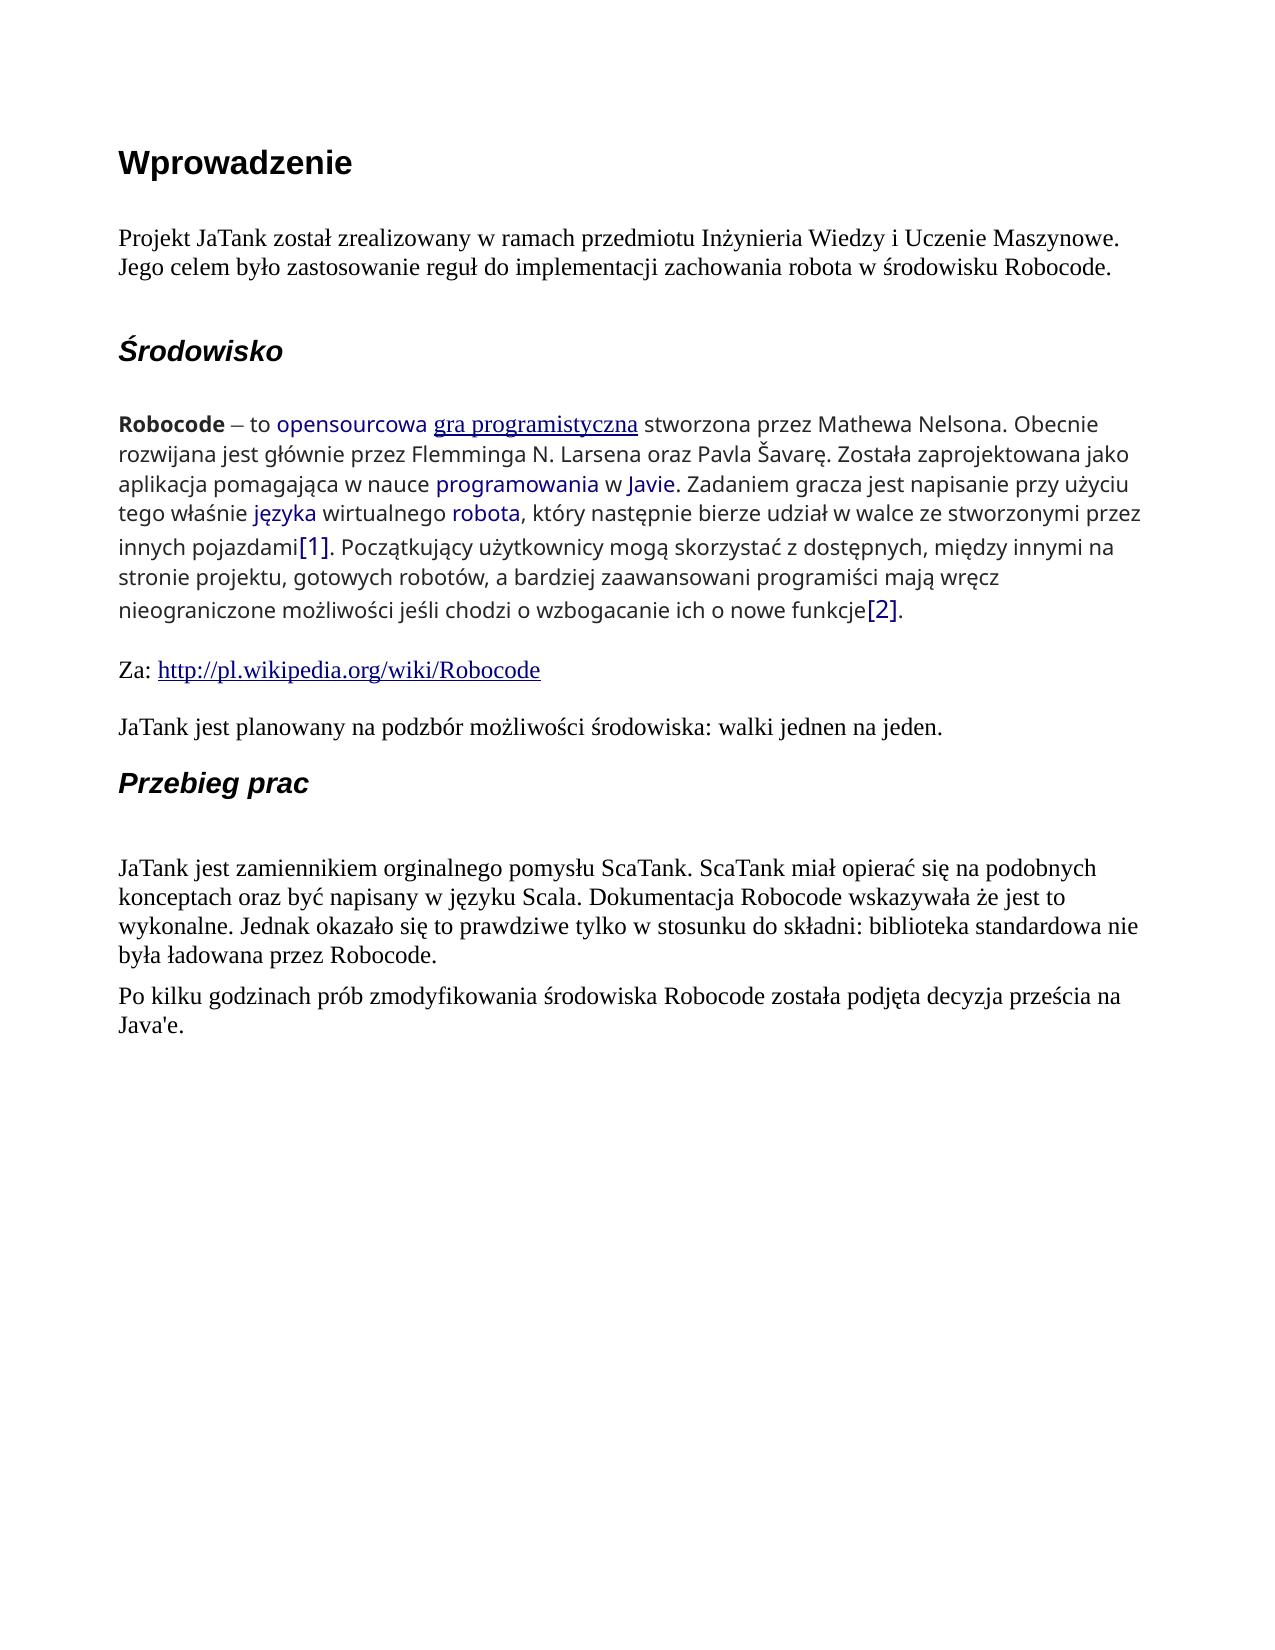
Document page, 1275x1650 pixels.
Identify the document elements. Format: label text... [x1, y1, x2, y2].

text JaTank jest planowany na podzbór możliwości środowiska: walki jednen na jeden. [118, 712, 1157, 741]
subtitle Przebieg prac [118, 766, 1157, 800]
text Robocode – to opensourcowa gra programistyczna stworzona przez Mathewa Nelsona. Obecnie rozwijana jest głównie przez Flemminga N. Larsena oraz Pavla Šavarę. Została zaprojektowana jako aplikacja pomagająca w nauce programowania w Javie. Zadaniem gracza jest napisanie przy użyciu tego właśnie języka wirtualnego robota, który następnie bierze udział w walce ze stworzonymi przez innych pojazdami[1]. Początkujący użytkownicy mogą skorzystać z dostępnych, między innymi na stronie projektu, gotowych robotów, a bardziej zaawansowani programiści mają wręcz nieograniczone możliwości jeśli chodzi o wzbogacanie ich o nowe funkcje[2]. [118, 409, 1157, 626]
text Po kilku godzinach prób zmodyfikowania środowiska Robocode została podjęta decyzja prześcia na Java'e. [118, 981, 1157, 1038]
text Projekt JaTank został zrealizowany w ramach przedmiotu Inżynieria Wiedzy i Uczenie Maszynowe. Jego celem było zastosowanie reguł do implementacji zachowania robota w środowisku Robocode. [118, 223, 1157, 281]
subtitle Wprowadzenie [118, 143, 1157, 182]
text JaTank jest zamiennikiem orginalnego pomysłu ScaTank. ScaTank miał opierać się na podobnych konceptach oraz być napisany w języku Scala. Dokumentacja Robocode wskazywała że jest to wykonalne. Jednak okazało się to prawdziwe tylko w stosunku do składni: biblioteka standardowa nie była ładowana przez Robocode. [118, 853, 1157, 968]
subtitle Środowisko [118, 334, 1157, 368]
text Za: http://pl.wikipedia.org/wiki/Robocode [118, 655, 1157, 684]
